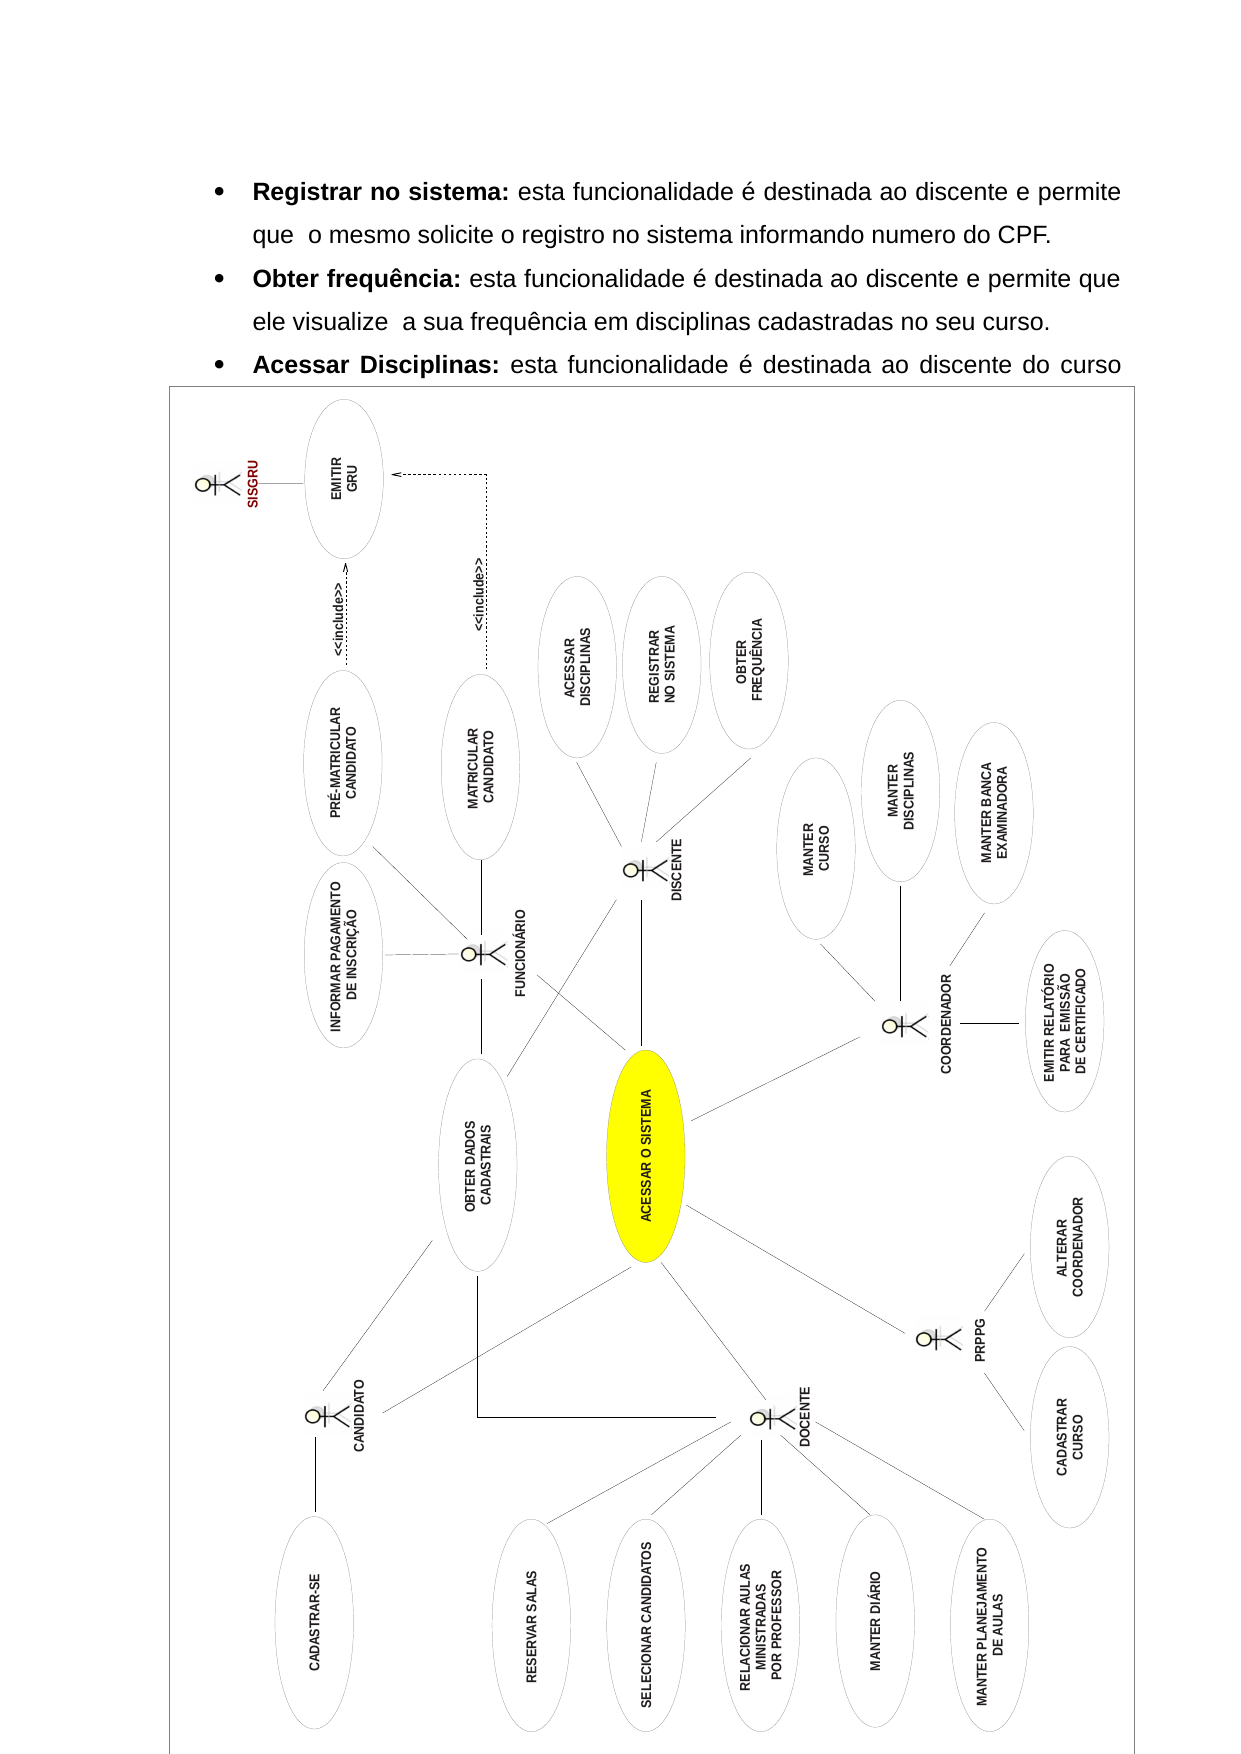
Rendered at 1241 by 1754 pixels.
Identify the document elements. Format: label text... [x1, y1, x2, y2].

list Acessar Disciplinas: esta funcionalidade é destinada ao discente do curso de especialização e permite que ele tenha acesso a todas as disciplinas cadastradas no seu curso e o material de aulas que forem disponibilizadas pelo docente, também permite o envio de material do discente previamente solicitado pelo docente. [215, 350, 1122, 386]
list Registrar no sistema: esta funcionalidade é destinada ao discente e permite que o mesmo solicite o registro no sistema informando numero do CPF. [215, 177, 1122, 249]
list Obter frequência: esta funcionalidade é destinada ao discente e permite que ele visualize a sua frequência em disciplinas cadastradas no seu curso. [215, 263, 1122, 336]
